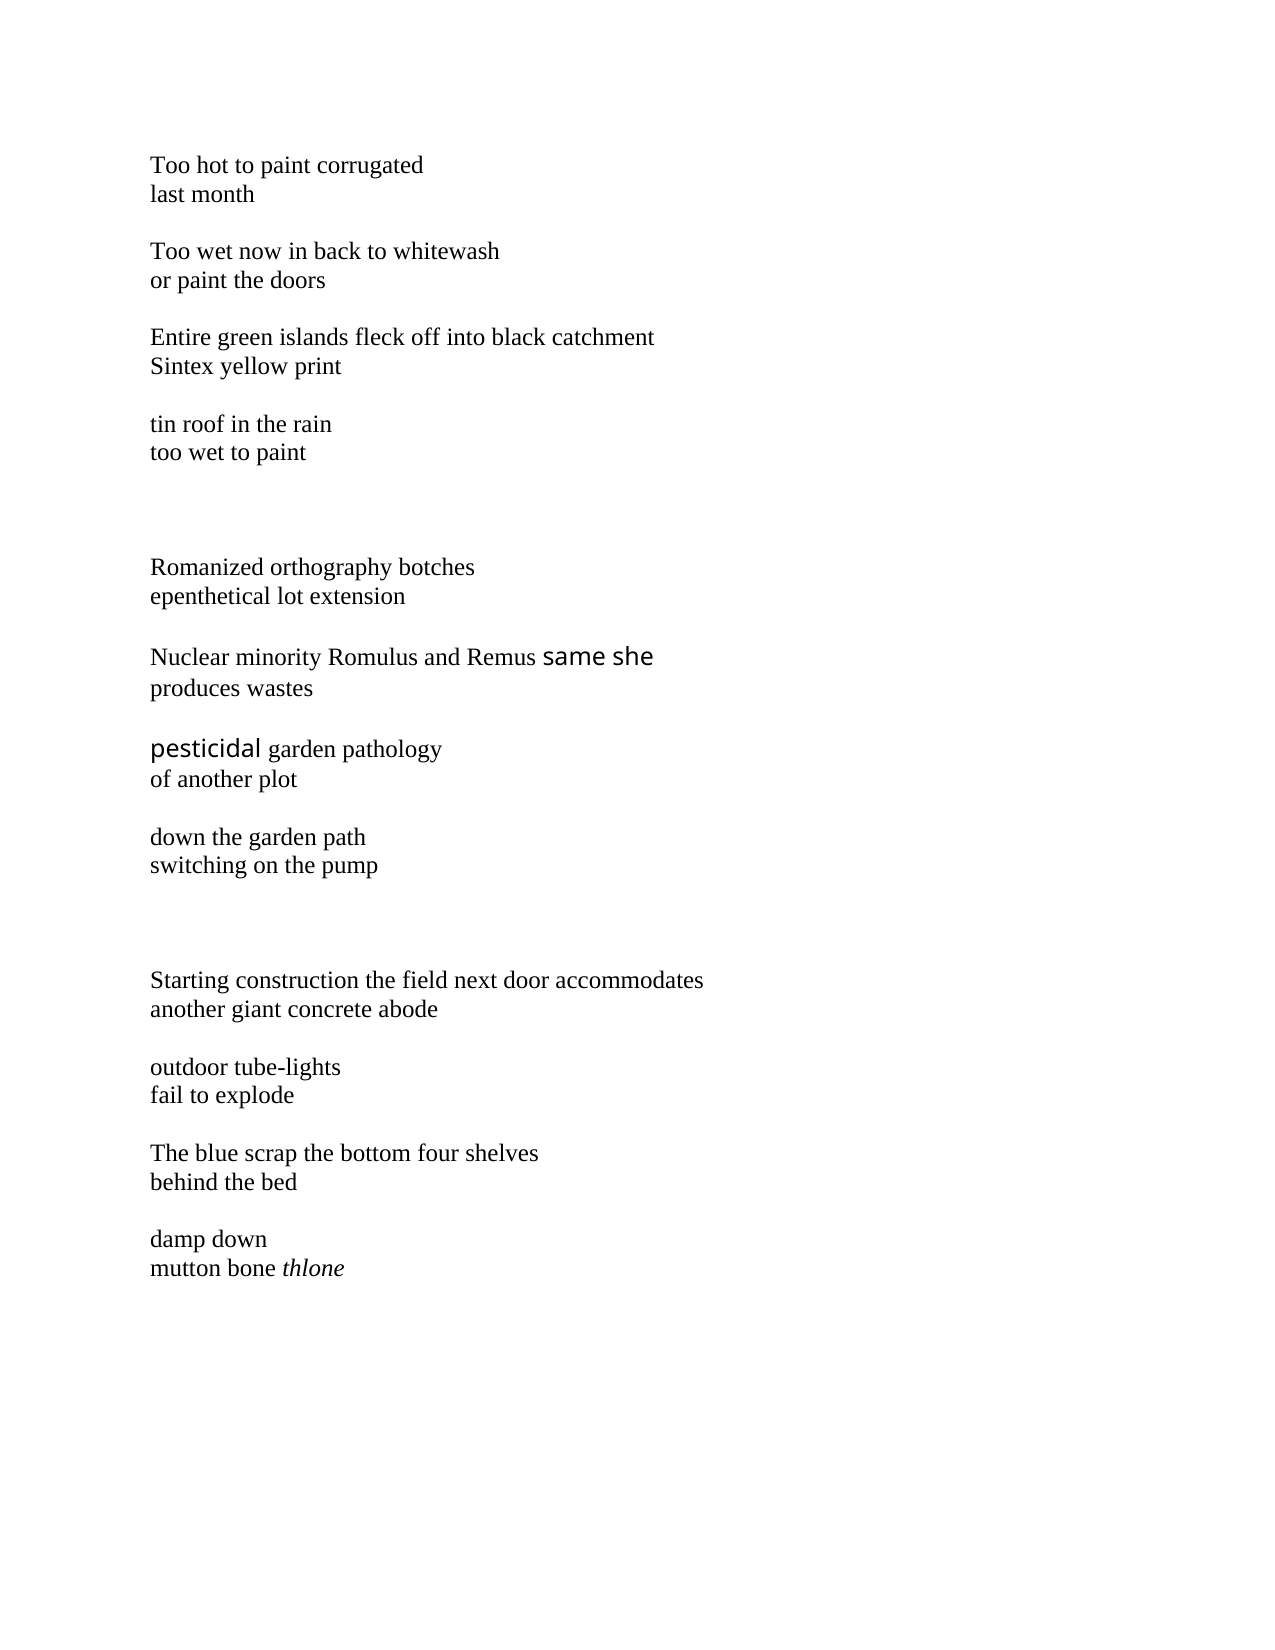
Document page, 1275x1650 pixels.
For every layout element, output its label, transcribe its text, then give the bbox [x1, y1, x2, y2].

text Romanized orthography botches [150, 552, 1125, 581]
text pesticidal garden pathology [150, 730, 1125, 764]
text tin roof in the rain [150, 409, 1125, 437]
text Sintex yellow print [150, 351, 1125, 380]
text behind the bed [150, 1167, 1125, 1196]
text down the garden path [150, 822, 1125, 851]
text or paint the doors [150, 265, 1125, 294]
text epenthetical lot extension [150, 581, 1125, 610]
text Too wet now in back to whitewash [150, 236, 1125, 265]
text switching on the pump [150, 851, 1125, 879]
text too wet to paint [150, 437, 1125, 466]
text fail to explode [150, 1081, 1125, 1109]
text last month [150, 179, 1125, 207]
text Entire green islands fleck off into black catchment [150, 322, 1125, 351]
text Too hot to paint corrugated [150, 150, 1125, 179]
text of another plot [150, 764, 1125, 793]
text produces wastes [150, 673, 1125, 702]
text Nuclear minority Romulus and Remus same she [150, 639, 1125, 673]
text outdoor tube-lights [150, 1052, 1125, 1081]
text Starting construction the field next door accommodates [150, 966, 1125, 994]
text The blue scrap the bottom four shelves [150, 1138, 1125, 1167]
text damp down [150, 1224, 1125, 1253]
text mutton bone thlone [150, 1253, 1125, 1282]
text another giant concrete abode [150, 994, 1125, 1023]
